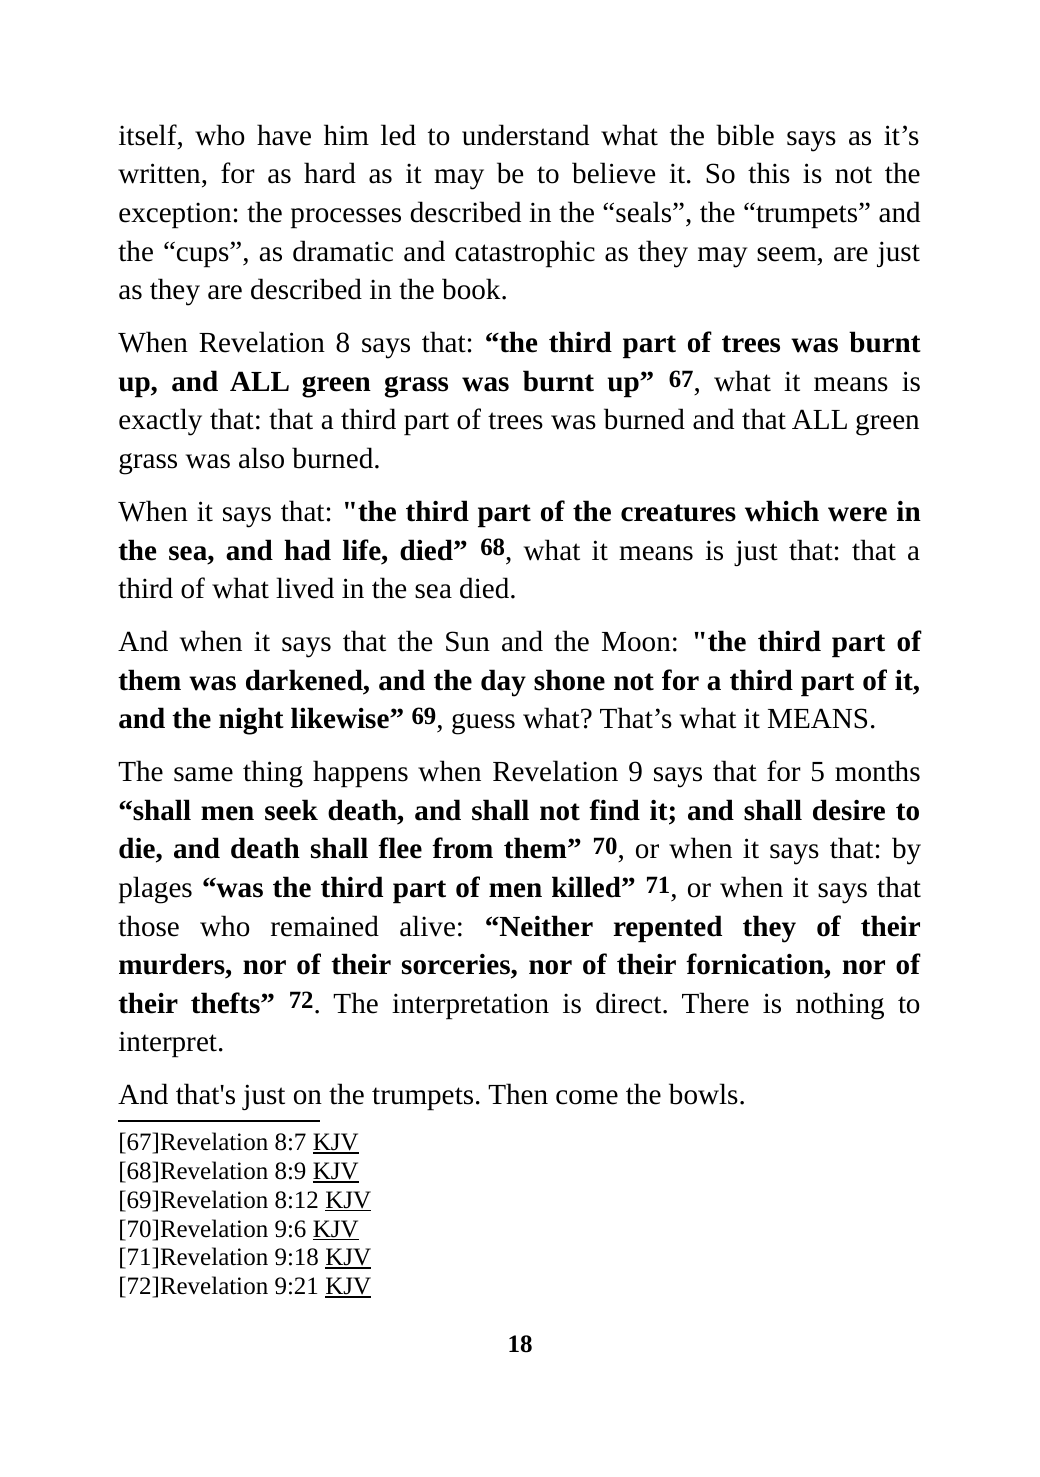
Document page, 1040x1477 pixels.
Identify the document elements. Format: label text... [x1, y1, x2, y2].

text Revelation 9:21 KJV [118, 1271, 921, 1300]
text When Revelation 8 says that: “the third part of trees was burnt up, and ALL green grass was burnt up” , what it means is exactly that: that a third part of trees was burned and that ALL green grass was also burned. [118, 325, 921, 474]
text When it says that: "the third part of the creatures which were in the sea, and had life, died” , what it means is just that: that a third of what lived in the sea died. [118, 494, 921, 605]
text Revelation 8:12 KJV [118, 1185, 921, 1214]
text Revelation 8:9 KJV [118, 1156, 921, 1185]
text And that's just on the trumpets. Then come the bowls. [118, 1077, 921, 1111]
text The same thing happens when Revelation 9 says that for 5 months “shall men seek death, and shall not find it; and shall desire to die, and death shall flee from them” , or when it says that: by plages “was the third part of men killed” , or when it says that those who remained alive: “Neither repented they of their murders, nor of their sorceries, nor of their fornication, nor of their thefts” . The interpretation is direct. There is nothing to interpret. [118, 754, 921, 1058]
text Revelation 9:18 KJV [118, 1242, 921, 1271]
text And when it says that the Sun and the Moon: "the third part of them was darkened, and the day shone not for a third part of it, and the night likewise” , guess what? That’s what it MEANS. [118, 624, 921, 735]
text Revelation 8:7 KJV [118, 1127, 921, 1156]
text Revelation 9:6 KJV [118, 1214, 921, 1242]
text itself, who have him led to understand what the bible says as it’s written, for as hard as it may be to believe it. So this is not the exception: the processes described in the “seals”, the “trumpets” and the “cups”, as dramatic and catastrophic as they may seem, are just as they are described in the book. [118, 118, 921, 306]
